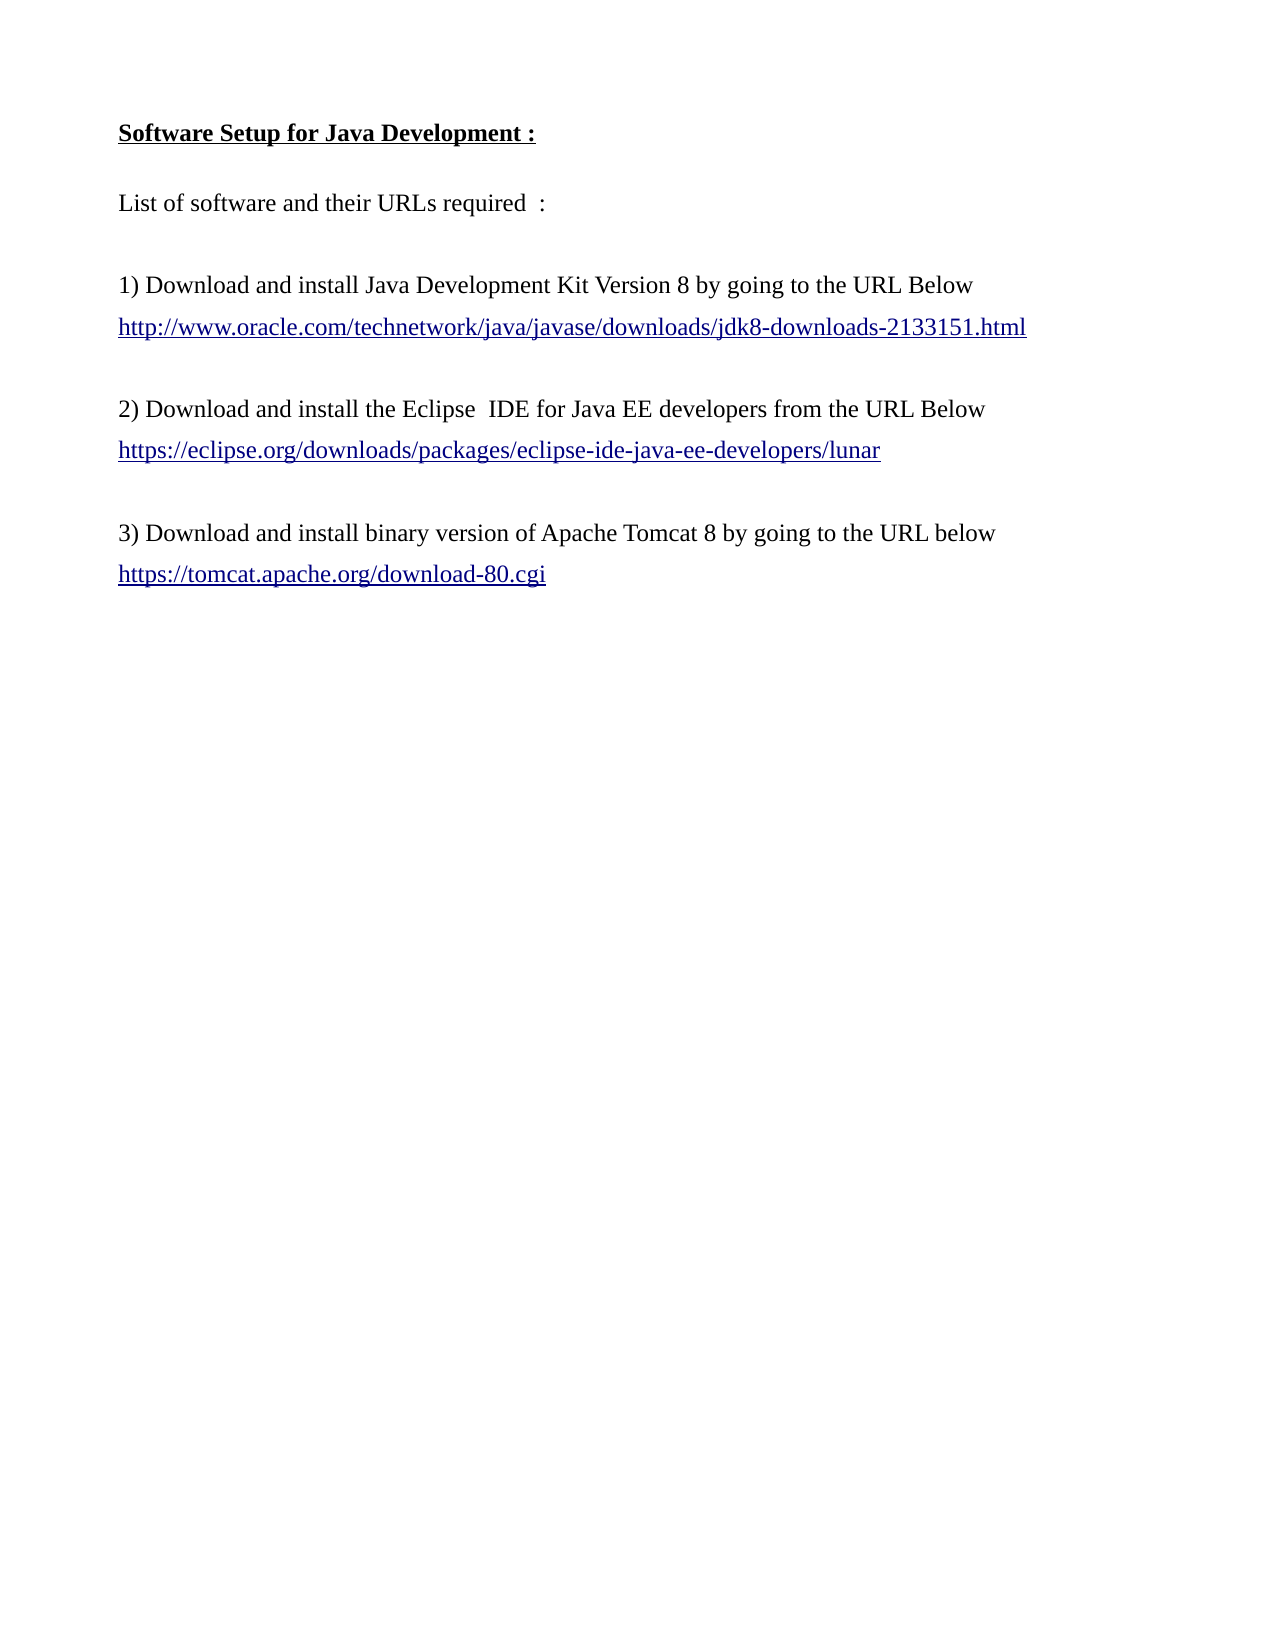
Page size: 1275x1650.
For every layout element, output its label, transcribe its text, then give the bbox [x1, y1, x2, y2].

text List of software and their URLs required : [118, 188, 1157, 217]
text 3) Download and install binary version of Apache Tomcat 8 by going to the URL below [118, 518, 1157, 547]
text Software Setup for Java Development : [118, 118, 1157, 147]
text https://eclipse.org/downloads/packages/eclipse-ide-java-ee-developers/lunar [118, 436, 1157, 464]
text 1) Download and install Java Development Kit Version 8 by going to the URL Below [118, 271, 1157, 299]
text 2) Download and install the Eclipse IDE for Java EE developers from the URL Below [118, 394, 1157, 423]
text https://tomcat.apache.org/download-80.cgi [118, 559, 1157, 588]
text http://www.oracle.com/technetwork/java/javase/downloads/jdk8-downloads-2133151.html [118, 312, 1157, 341]
